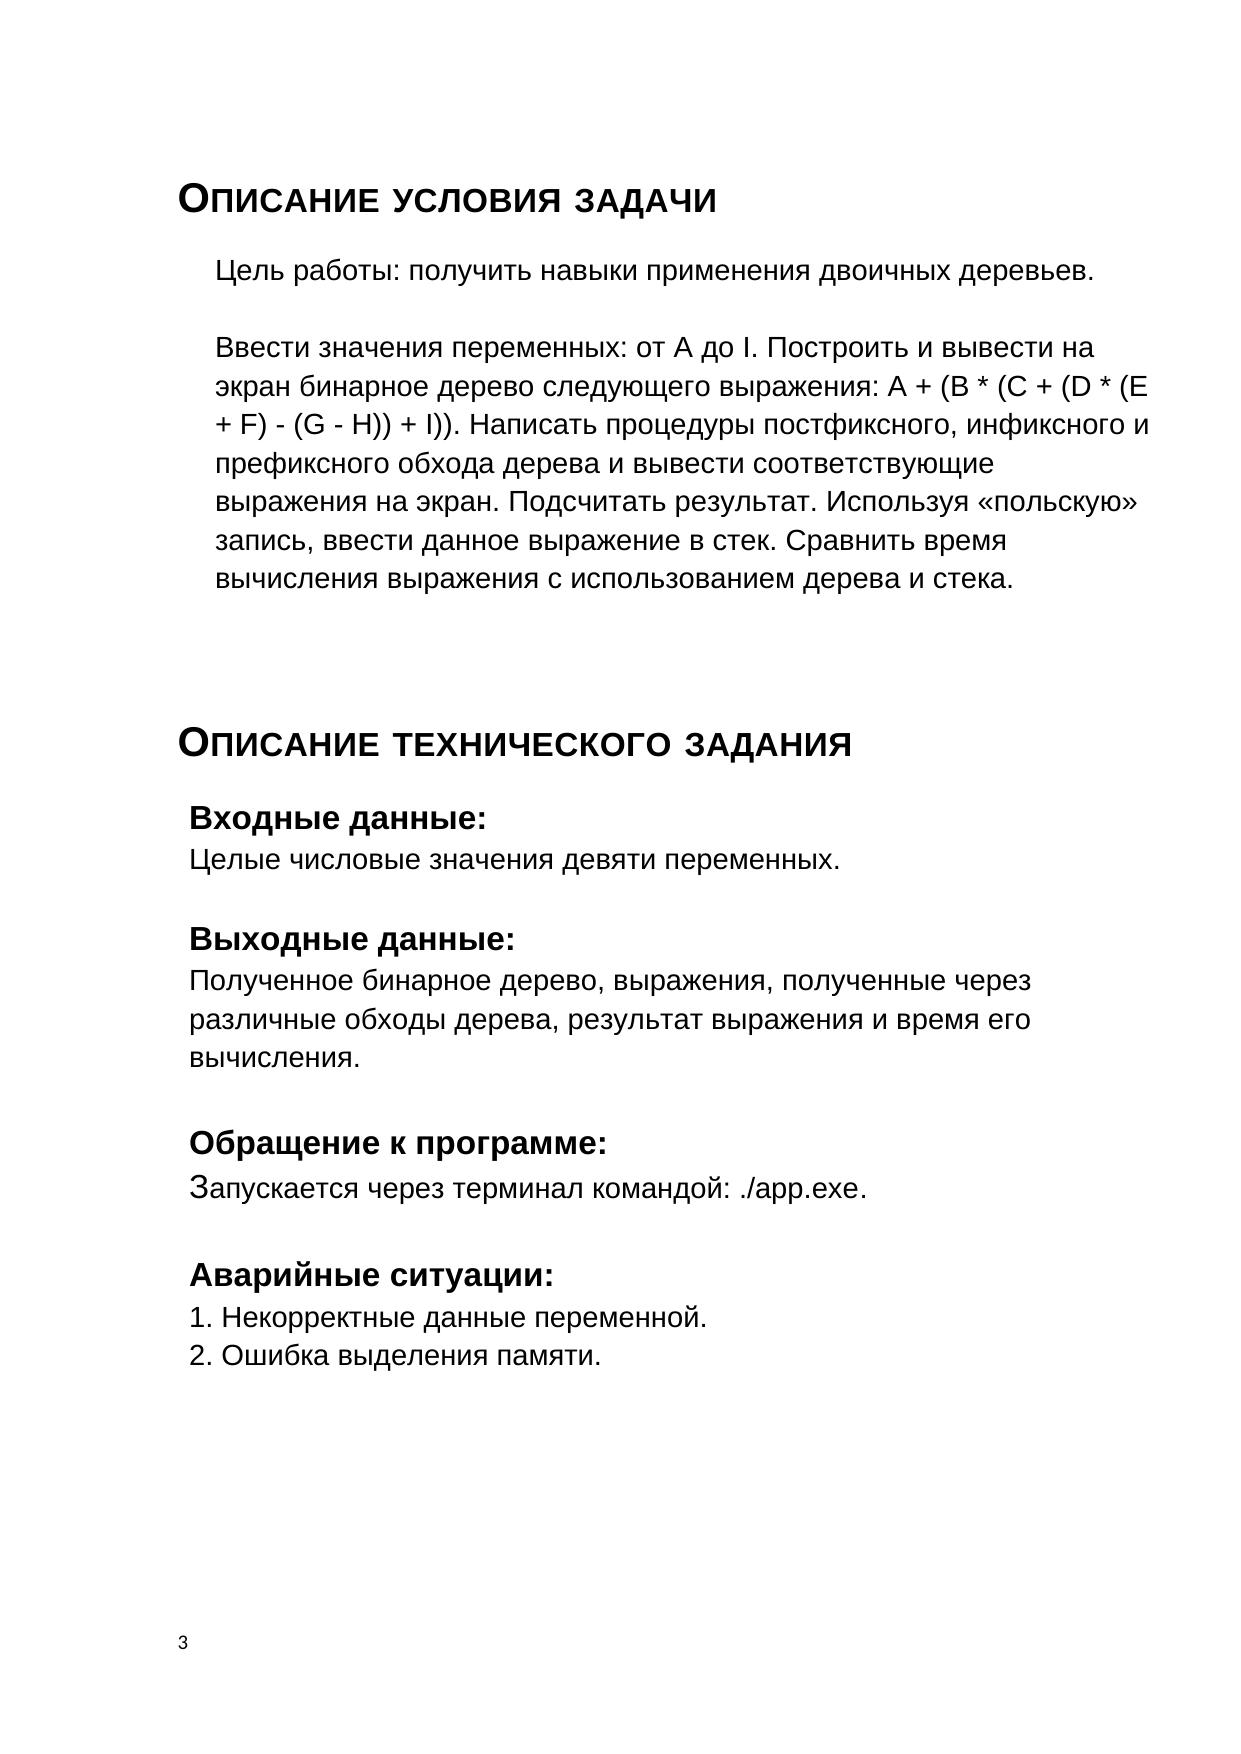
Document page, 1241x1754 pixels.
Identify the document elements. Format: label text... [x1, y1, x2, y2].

list Целые числовые значения девяти переменных. [189, 842, 1152, 875]
list Ввести значения переменных: от A до I. Построить и вывести на экран бинарное дерево следующего выражения: A + (B * (C + (D * (E + F) - (G - H)) + I)). Написать процедуры постфиксного, инфиксного и префиксного обхода дерева и вывести соответствующие выражения на экран. Подсчитать результат. Используя «польскую» запись, ввести данное выражение в стек. Сравнить время вычисления выражения с использованием дерева и стека. [215, 330, 1152, 595]
subtitle Описание условия задачи [177, 173, 1152, 221]
list Обращение к программе: [189, 1079, 1152, 1161]
list Цель работы: получить навыки применения двоичных деревьев. [215, 253, 1152, 287]
list 1. Некорректные данные переменной. 2. Ошибка выделения памяти. [189, 1299, 1152, 1372]
list Запускается через терминал командой: ./app.exe. [189, 1167, 1152, 1250]
list Входные данные: [189, 798, 1152, 836]
list Полученное бинарное дерево, выражения, полученные через различные обходы дерева, результат выражения и время его вычисления. [189, 963, 1152, 1074]
list Выходные данные: [189, 919, 1152, 957]
list Аварийные ситуации: [189, 1255, 1152, 1294]
subtitle Описание технического задания [177, 718, 1152, 766]
